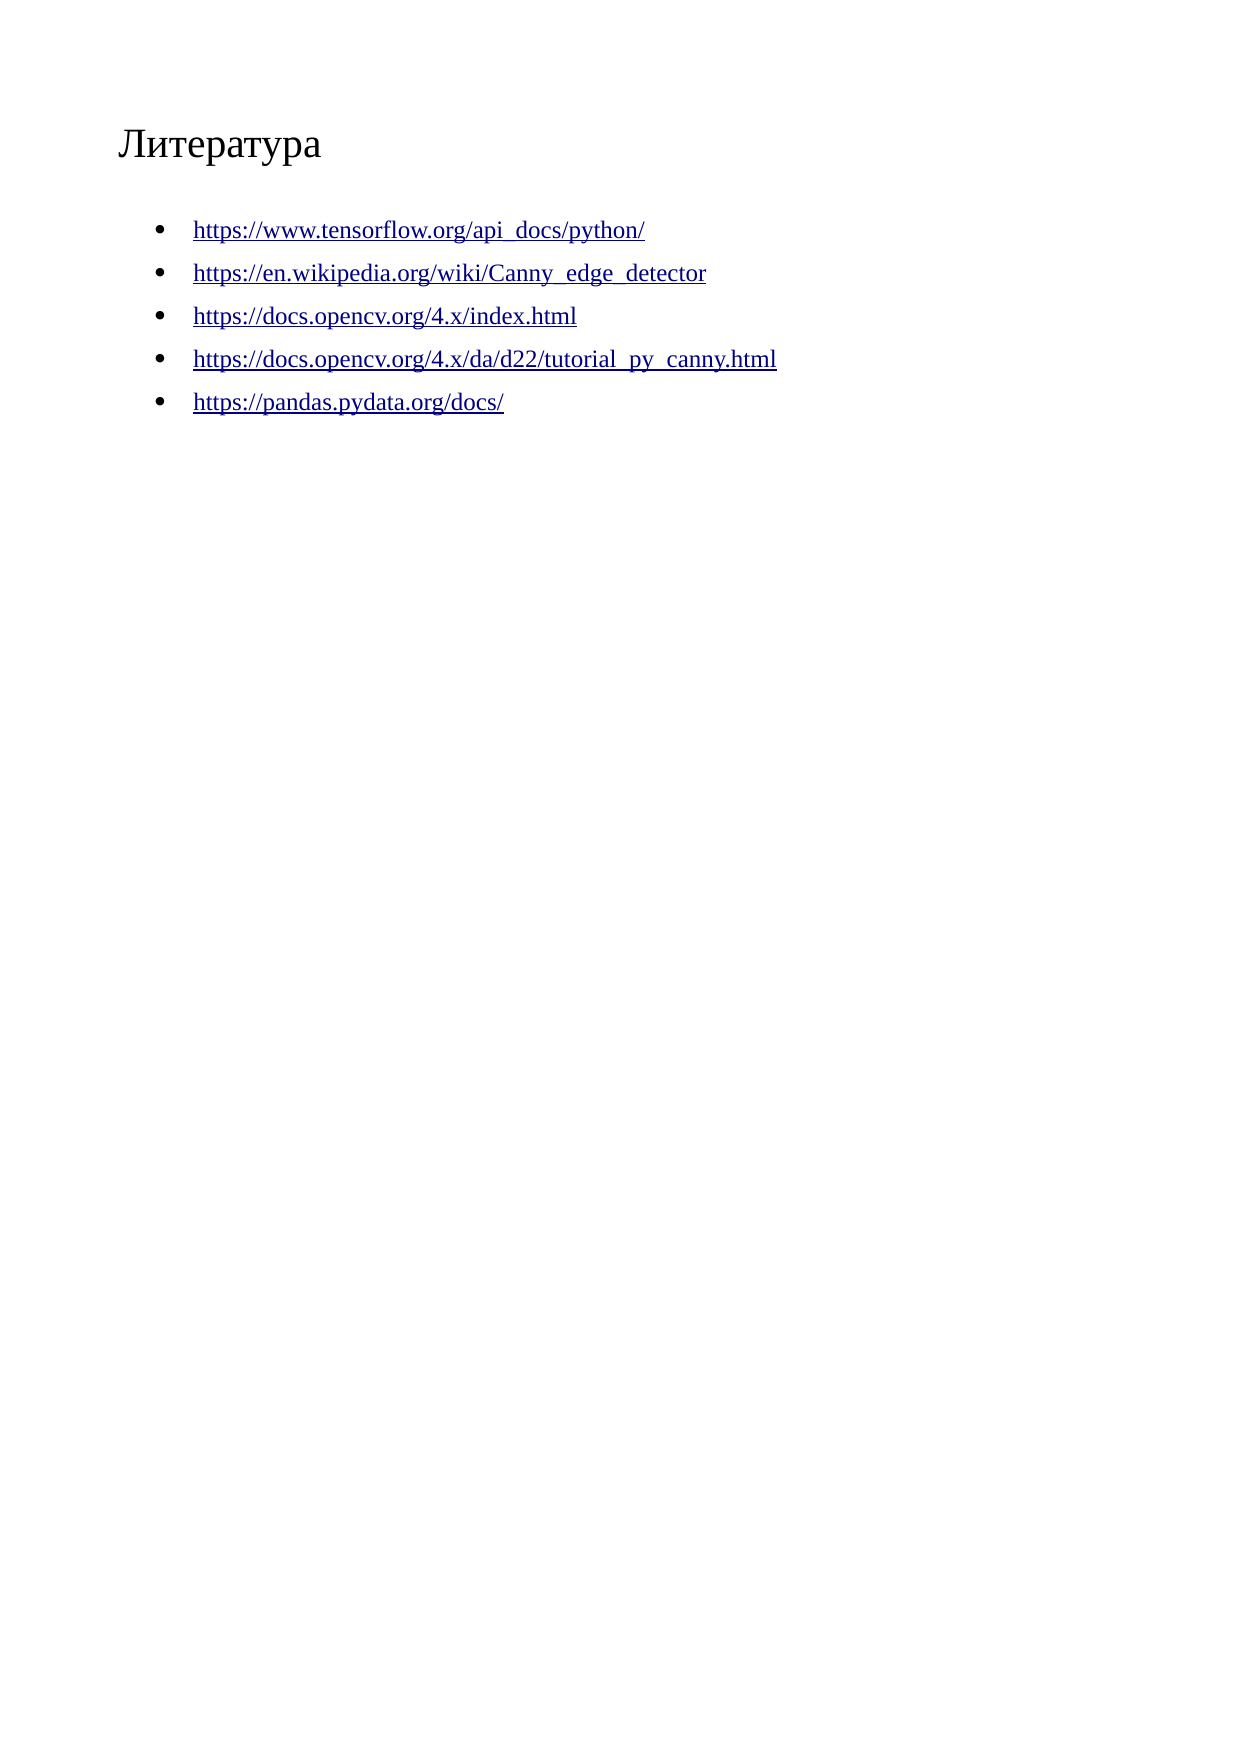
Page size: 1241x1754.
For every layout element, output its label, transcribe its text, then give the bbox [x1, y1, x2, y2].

subtitle Литература [118, 118, 1122, 166]
list https://www.tensorflow.org/api_docs/python/ [156, 215, 1122, 243]
list https://docs.opencv.org/4.x/index.html [156, 301, 1122, 330]
list https://en.wikipedia.org/wiki/Canny_edge_detector [156, 258, 1122, 287]
list https://docs.opencv.org/4.x/da/d22/tutorial_py_canny.html [156, 344, 1122, 373]
list https://pandas.pydata.org/docs/ [156, 387, 1122, 459]
